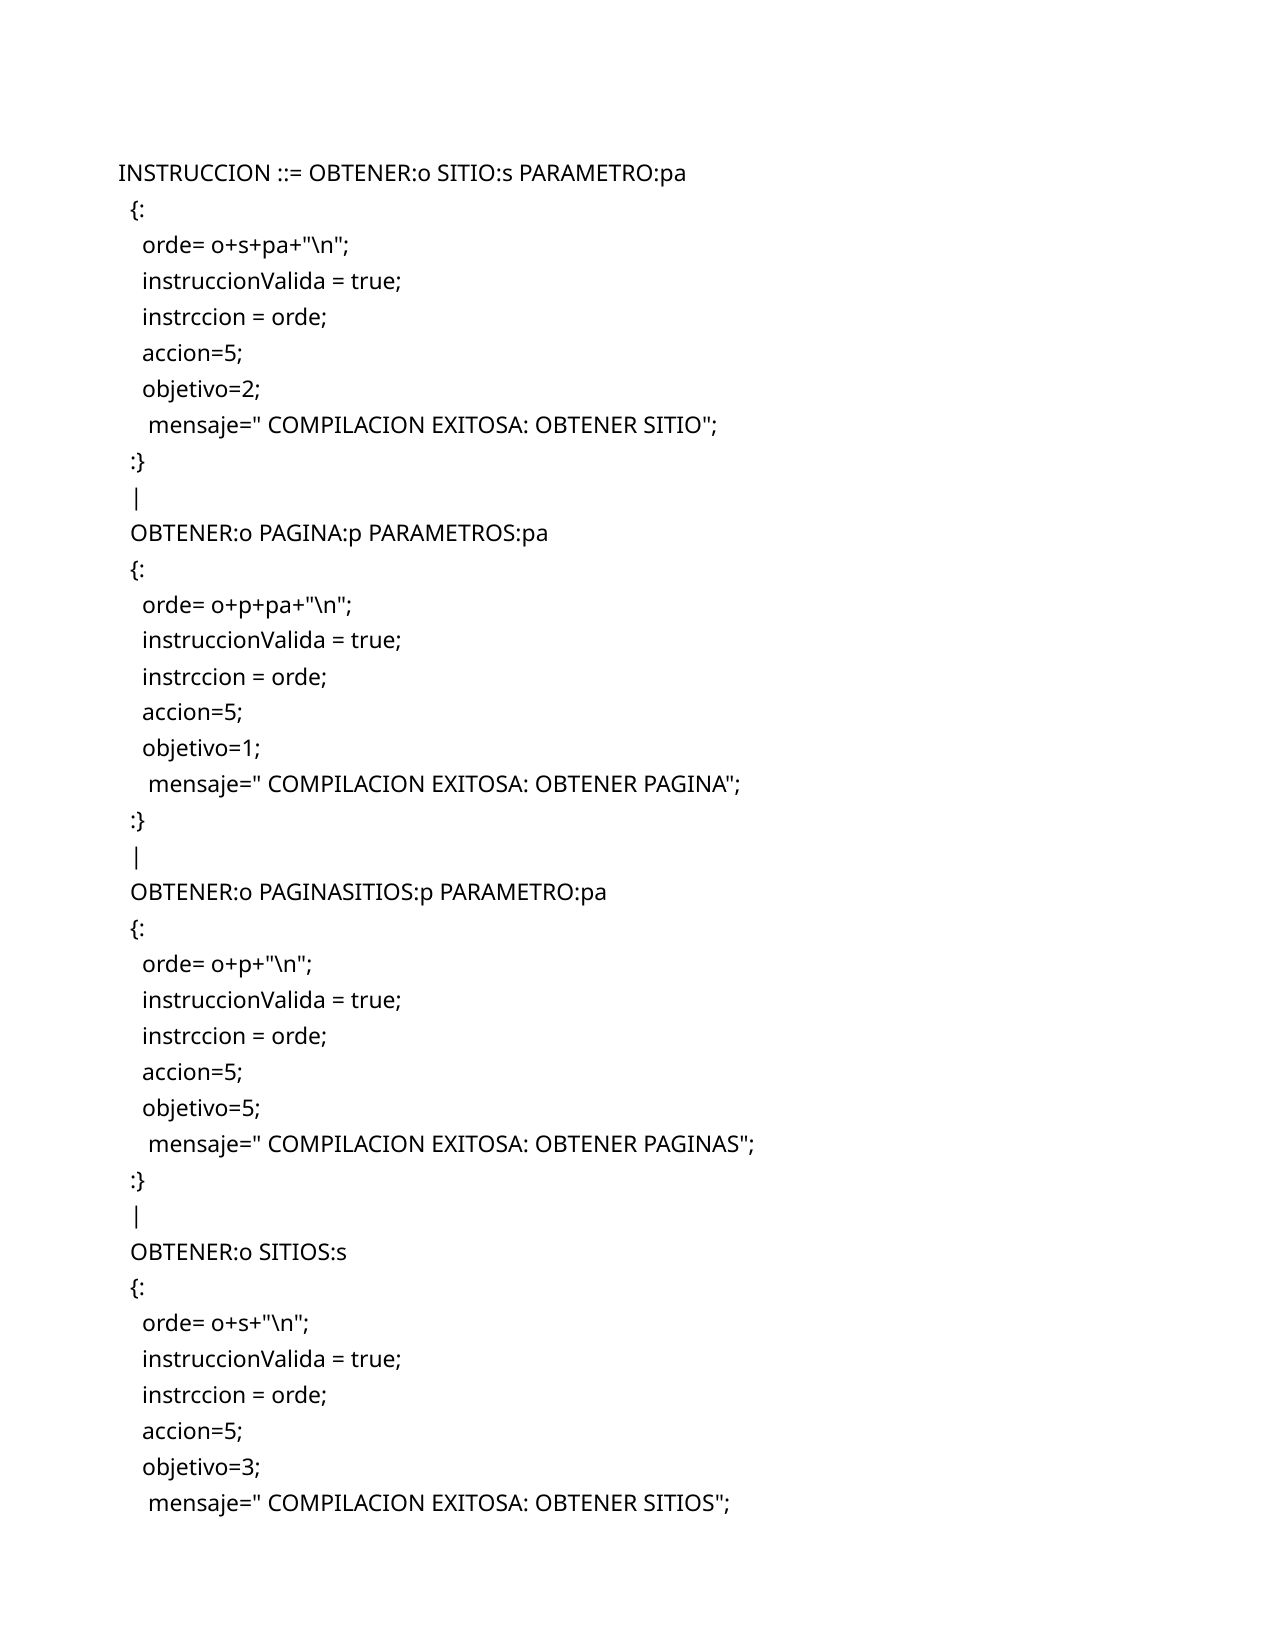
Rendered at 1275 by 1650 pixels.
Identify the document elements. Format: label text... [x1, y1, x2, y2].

text mensaje=" COMPILACION EXITOSA: OBTENER PAGINA"; [118, 768, 1157, 799]
text orde= o+s+"\n"; [118, 1307, 1157, 1338]
text accion=5; [118, 337, 1157, 368]
text {: [118, 193, 1157, 224]
text accion=5; [118, 1056, 1157, 1087]
text orde= o+s+pa+"\n"; [118, 229, 1157, 260]
text OBTENER:o PAGINASITIOS:p PARAMETRO:pa [118, 876, 1157, 907]
text objetivo=2; [118, 373, 1157, 404]
text mensaje=" COMPILACION EXITOSA: OBTENER SITIO"; [118, 409, 1157, 440]
text mensaje=" COMPILACION EXITOSA: OBTENER SITIOS"; [118, 1487, 1157, 1518]
text OBTENER:o PAGINA:p PARAMETROS:pa [118, 517, 1157, 548]
text mensaje=" COMPILACION EXITOSA: OBTENER PAGINAS"; [118, 1128, 1157, 1159]
text INSTRUCCION ::= OBTENER:o SITIO:s PARAMETRO:pa [118, 157, 1157, 188]
text | [118, 840, 1157, 871]
text :} [118, 445, 1157, 476]
text orde= o+p+pa+"\n"; [118, 588, 1157, 620]
text instrccion = orde; [118, 1020, 1157, 1051]
text | [118, 481, 1157, 512]
text accion=5; [118, 1415, 1157, 1446]
text instruccionValida = true; [118, 1343, 1157, 1374]
text objetivo=3; [118, 1451, 1157, 1482]
text instruccionValida = true; [118, 984, 1157, 1015]
text accion=5; [118, 696, 1157, 728]
text instrccion = orde; [118, 301, 1157, 332]
text orde= o+p+"\n"; [118, 948, 1157, 979]
text objetivo=5; [118, 1092, 1157, 1123]
text instrccion = orde; [118, 660, 1157, 692]
text objetivo=1; [118, 732, 1157, 763]
text :} [118, 804, 1157, 835]
text instrccion = orde; [118, 1379, 1157, 1410]
text instruccionValida = true; [118, 265, 1157, 296]
text {: [118, 912, 1157, 943]
text | [118, 1199, 1157, 1231]
text {: [118, 553, 1157, 584]
text {: [118, 1271, 1157, 1303]
text OBTENER:o SITIOS:s [118, 1235, 1157, 1267]
text :} [118, 1163, 1157, 1195]
text instruccionValida = true; [118, 624, 1157, 656]
